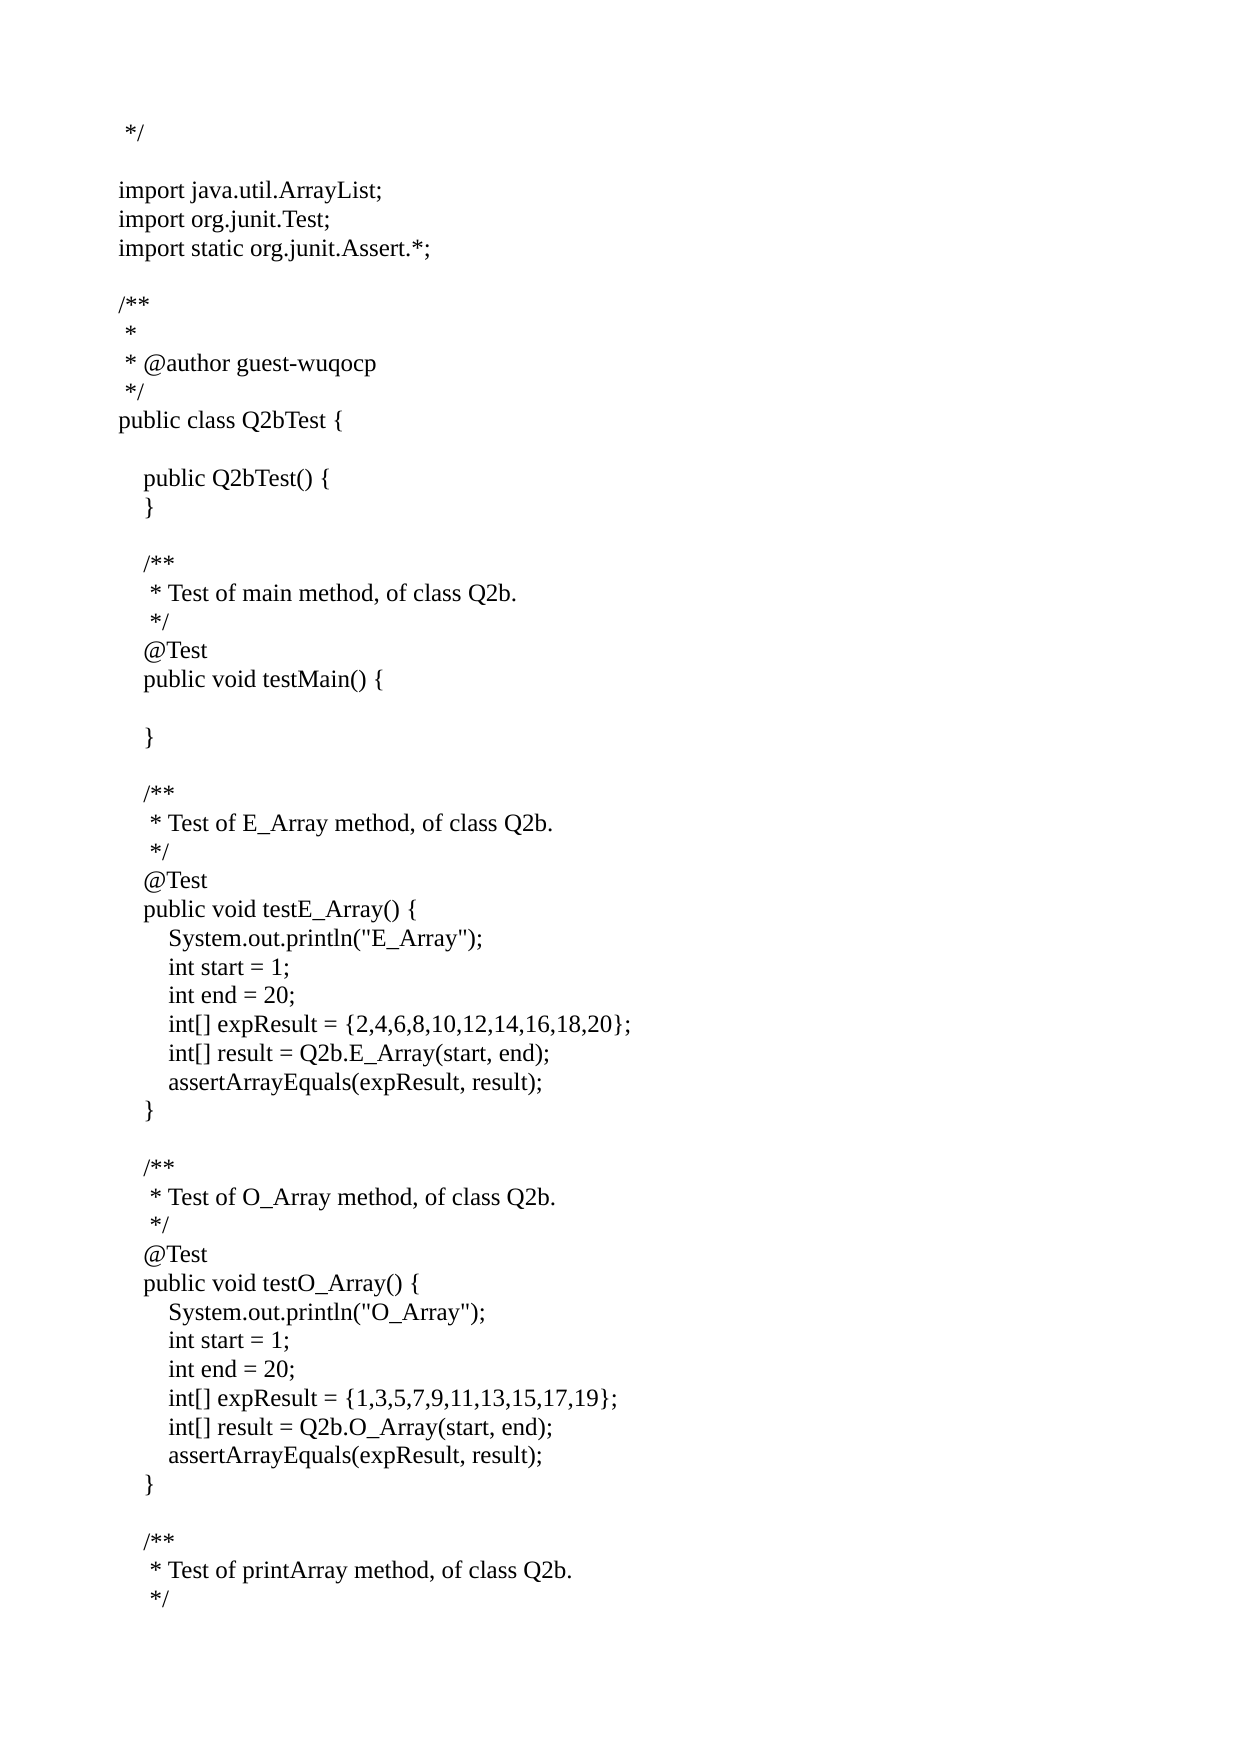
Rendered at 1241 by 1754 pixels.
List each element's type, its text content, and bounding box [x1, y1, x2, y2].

text int end = 20; [118, 1354, 1122, 1383]
text */ [118, 118, 1122, 147]
text int[] expResult = {2,4,6,8,10,12,14,16,18,20}; [118, 1009, 1122, 1038]
text System.out.println("E_Array"); [118, 923, 1122, 952]
text assertArrayEquals(expResult, result); [118, 1067, 1122, 1096]
text * @author guest-wuqocp [118, 348, 1122, 377]
text int start = 1; [118, 1326, 1122, 1354]
text @Test [118, 636, 1122, 664]
text * Test of main method, of class Q2b. [118, 578, 1122, 607]
text @Test [118, 866, 1122, 894]
text } [118, 492, 1122, 521]
text int[] result = Q2b.O_Array(start, end); [118, 1412, 1122, 1441]
text * Test of printArray method, of class Q2b. [118, 1556, 1122, 1584]
text /** [118, 779, 1122, 808]
text int start = 1; [118, 952, 1122, 981]
text } [118, 1469, 1122, 1498]
text */ [118, 837, 1122, 866]
text public class Q2bTest { [118, 406, 1122, 434]
text public void testMain() { [118, 664, 1122, 693]
text import static org.junit.Assert.*; [118, 233, 1122, 262]
text } [118, 722, 1122, 751]
text */ [118, 607, 1122, 636]
text /** [118, 1527, 1122, 1556]
text } [118, 1096, 1122, 1124]
text assertArrayEquals(expResult, result); [118, 1441, 1122, 1469]
text @Test [118, 1239, 1122, 1268]
text */ [118, 1584, 1122, 1613]
text * Test of O_Array method, of class Q2b. [118, 1182, 1122, 1211]
text /** [118, 291, 1122, 319]
text int end = 20; [118, 981, 1122, 1009]
text int[] expResult = {1,3,5,7,9,11,13,15,17,19}; [118, 1383, 1122, 1412]
text * Test of E_Array method, of class Q2b. [118, 808, 1122, 837]
text public void testE_Array() { [118, 894, 1122, 923]
text */ [118, 1211, 1122, 1239]
text /** [118, 549, 1122, 578]
text * [118, 319, 1122, 348]
text public Q2bTest() { [118, 463, 1122, 492]
text System.out.println("O_Array"); [118, 1297, 1122, 1326]
text */ [118, 377, 1122, 406]
text import java.util.ArrayList; [118, 176, 1122, 204]
text /** [118, 1153, 1122, 1182]
text int[] result = Q2b.E_Array(start, end); [118, 1038, 1122, 1067]
text import org.junit.Test; [118, 204, 1122, 233]
text public void testO_Array() { [118, 1268, 1122, 1297]
